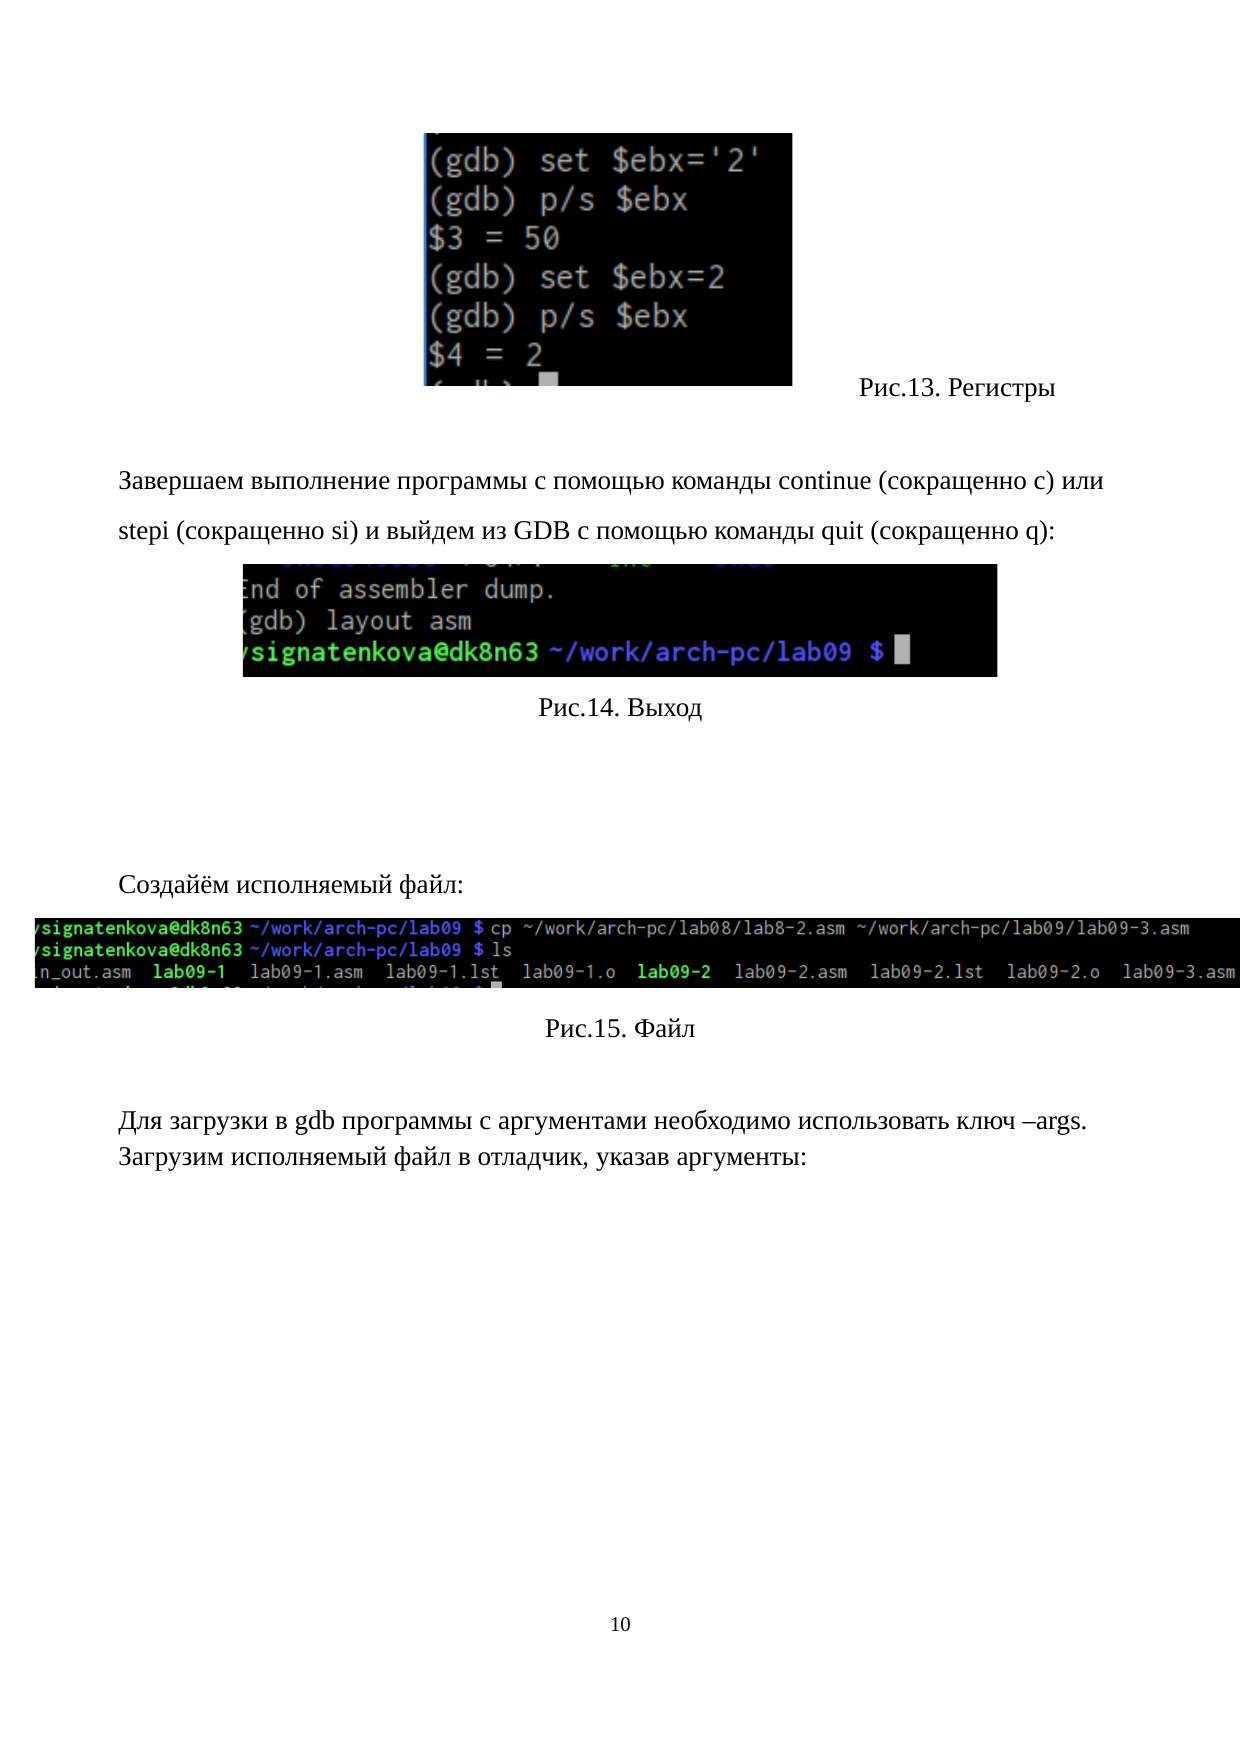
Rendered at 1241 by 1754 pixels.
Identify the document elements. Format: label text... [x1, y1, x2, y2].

text Рис.13. Регистры [118, 371, 1122, 402]
text Для загрузки в gdb программы с аргументами необходимо использовать ключ –args. Загрузим исполняемый файл в отладчик, указав аргументы: [118, 1104, 1122, 1171]
text Завершаем выполнение программы с помощью команды continue (сокращенно c) или [118, 464, 1122, 495]
picture [242, 564, 998, 677]
picture [34, 918, 1240, 988]
text Создайём исполняемый файл: [118, 868, 1122, 899]
picture [423, 133, 793, 386]
text Рис.14. Выход [118, 691, 1122, 722]
text Рис.15. Файл [118, 988, 1122, 1043]
text stepi (сокращенно si) и выйдем из GDB с помощью команды quit (сокращенно q): [118, 514, 1122, 545]
